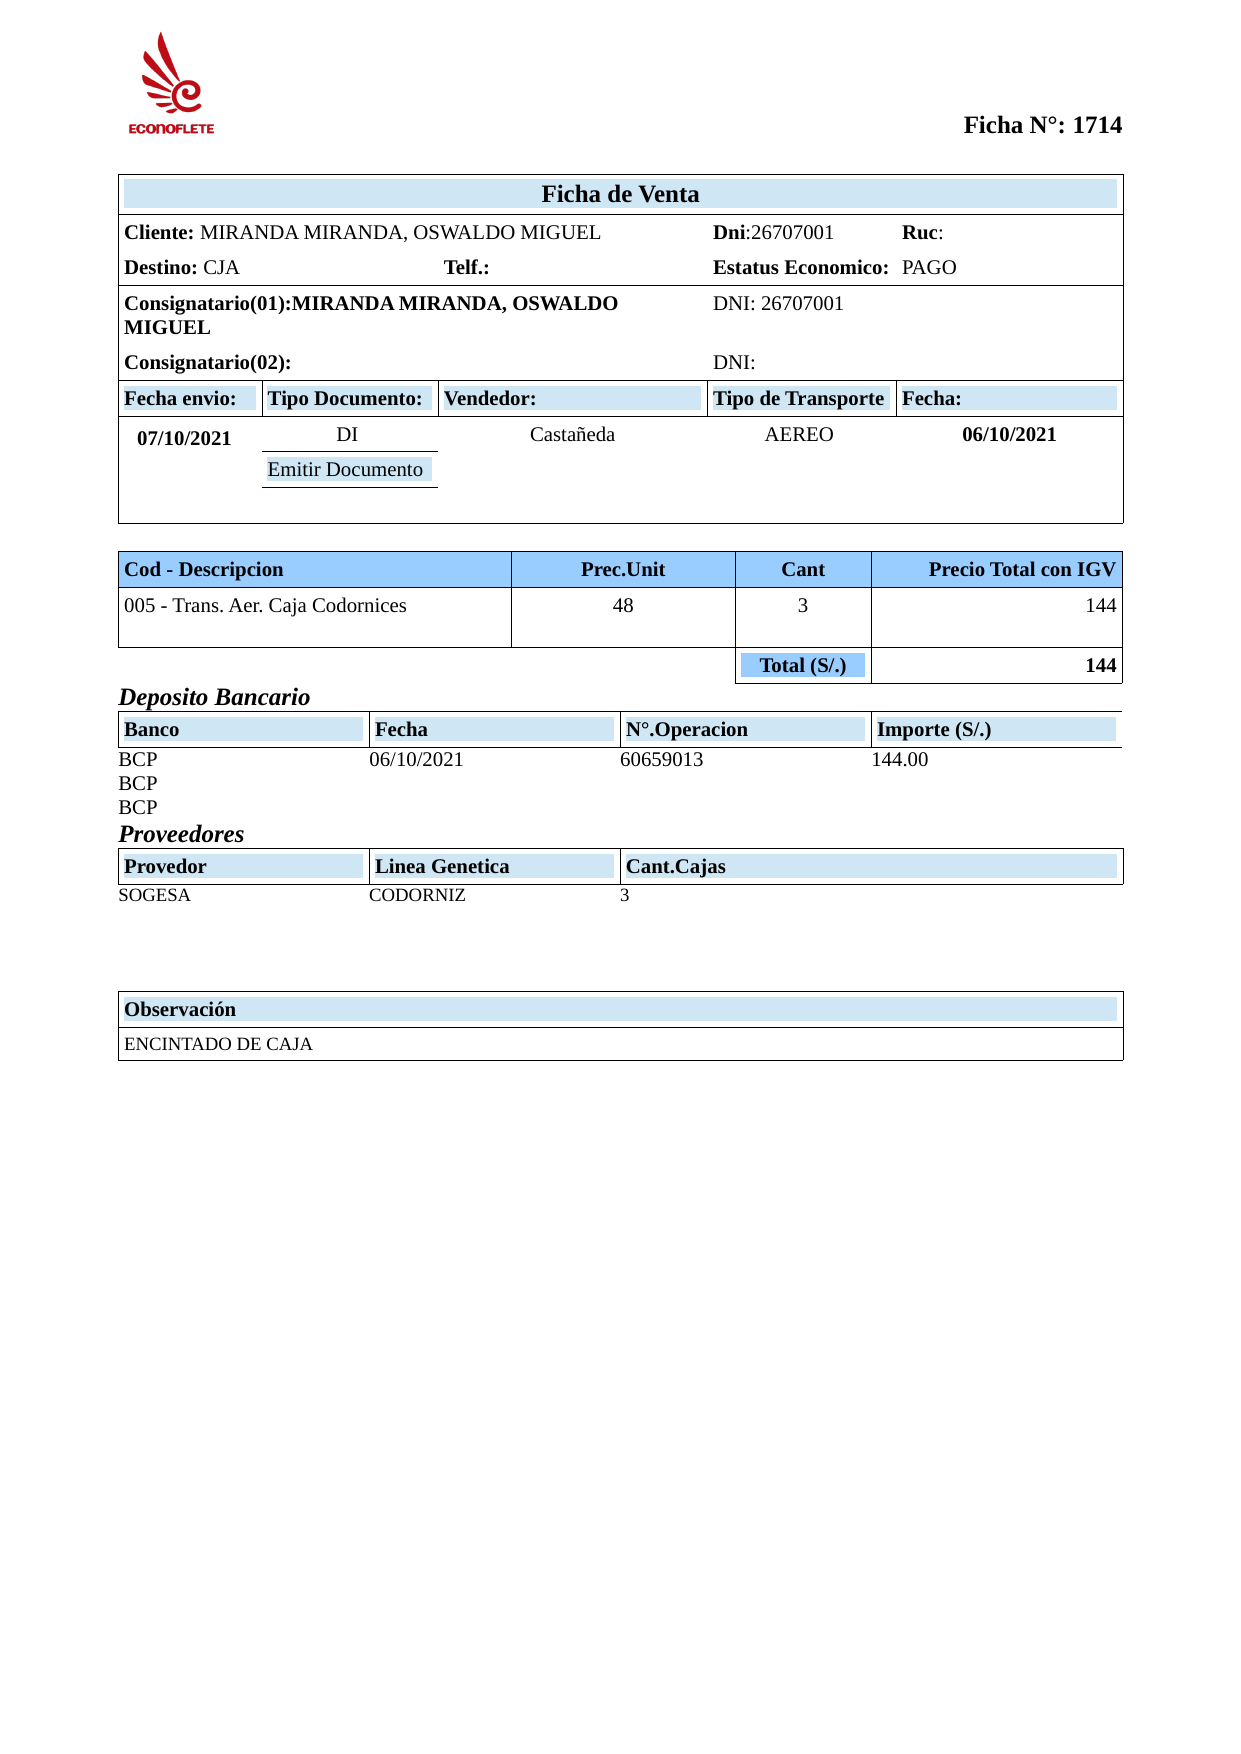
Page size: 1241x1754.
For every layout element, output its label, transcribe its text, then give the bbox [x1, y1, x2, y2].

table_cell 60659013 [620, 748, 871, 771]
table_header Cant.Cajas [621, 849, 1123, 883]
table_cell [369, 948, 620, 970]
table_cell [620, 970, 1123, 991]
text Proveedores [118, 819, 1122, 848]
table_cell 06/10/2021 [896, 417, 1123, 523]
table_cell [118, 927, 369, 948]
table_cell Tipo de Transporte [708, 381, 896, 416]
table_header Provedor [119, 849, 369, 883]
table_cell Fecha: [897, 381, 1123, 416]
table_cell Dni:26707001 [707, 215, 896, 249]
table_header Fecha [370, 712, 620, 747]
table_cell Castañeda [438, 417, 707, 523]
table_cell AEREO [707, 417, 896, 523]
table_cell DNI: [707, 345, 1123, 380]
table_header Cant [736, 552, 871, 587]
table_cell [118, 970, 369, 991]
table_cell ENCINTADO DE CAJA [119, 1028, 1123, 1060]
table_cell 144 [872, 588, 1122, 647]
table_cell [871, 771, 1122, 795]
table_cell 06/10/2021 [369, 748, 620, 771]
table_cell DI [262, 417, 438, 451]
table_header Prec.Unit [512, 552, 735, 587]
table_cell [620, 927, 1123, 948]
table_cell BCP [118, 771, 369, 795]
text Deposito Bancario [118, 682, 1122, 711]
table_header Precio Total con IGV [872, 552, 1122, 587]
table_cell [118, 648, 511, 682]
table_cell Tipo Documento: [263, 381, 438, 416]
table_cell Estatus Economico: [707, 249, 896, 285]
table_cell [620, 771, 871, 795]
table_cell Vendedor: [439, 381, 707, 416]
table_cell [369, 905, 620, 927]
table_header N°.Operacion [621, 712, 871, 747]
table_header Cod - Descripcion [119, 552, 511, 587]
table_header Linea Genetica [370, 849, 620, 883]
table_cell DNI: 26707001 [707, 286, 1123, 344]
table_cell BCP [118, 795, 369, 819]
table_cell [369, 795, 620, 819]
table_cell [369, 970, 620, 991]
table_cell PAGO [896, 249, 1123, 285]
table_cell [620, 795, 871, 819]
table_cell Destino: CJA [119, 249, 438, 285]
table_cell SOGESA [118, 885, 369, 905]
table_cell [511, 648, 735, 682]
table_cell Ruc: [896, 215, 1123, 249]
table_cell [620, 905, 1123, 927]
table_cell Telf.: [438, 249, 707, 285]
table_cell 3 [736, 588, 871, 647]
table_cell 005 - Trans. Aer. Caja Codornices [119, 588, 511, 647]
table_header Banco [119, 712, 369, 747]
table_cell [871, 795, 1122, 819]
table_cell 07/10/2021 [119, 417, 262, 523]
table_cell CODORNIZ [369, 885, 620, 905]
picture [118, 31, 225, 134]
table_cell Emitir Documento [262, 452, 438, 487]
table_header Importe (S/.) [872, 712, 1122, 747]
table_cell Consignatario(01):MIRANDA MIRANDA, OSWALDO MIGUEL [119, 286, 707, 344]
table_cell Total (S/.) [736, 648, 871, 682]
table_cell 48 [512, 588, 735, 647]
table_cell 3 [620, 885, 1123, 905]
table_cell Consignatario(02): [119, 345, 707, 380]
table_cell Cliente: MIRANDA MIRANDA, OSWALDO MIGUEL [119, 215, 707, 249]
table_header Observación [119, 992, 1123, 1027]
table_cell 144 [872, 648, 1122, 682]
table_cell [369, 927, 620, 948]
table_header Ficha de Venta [119, 175, 1123, 214]
table_cell [118, 948, 369, 970]
table_cell [118, 905, 369, 927]
table_cell Fecha envio: [119, 381, 262, 416]
table_cell 144.00 [871, 748, 1122, 771]
table_cell [369, 771, 620, 795]
table_cell BCP [118, 748, 369, 771]
table_cell [262, 488, 438, 523]
table_cell [620, 948, 1123, 970]
